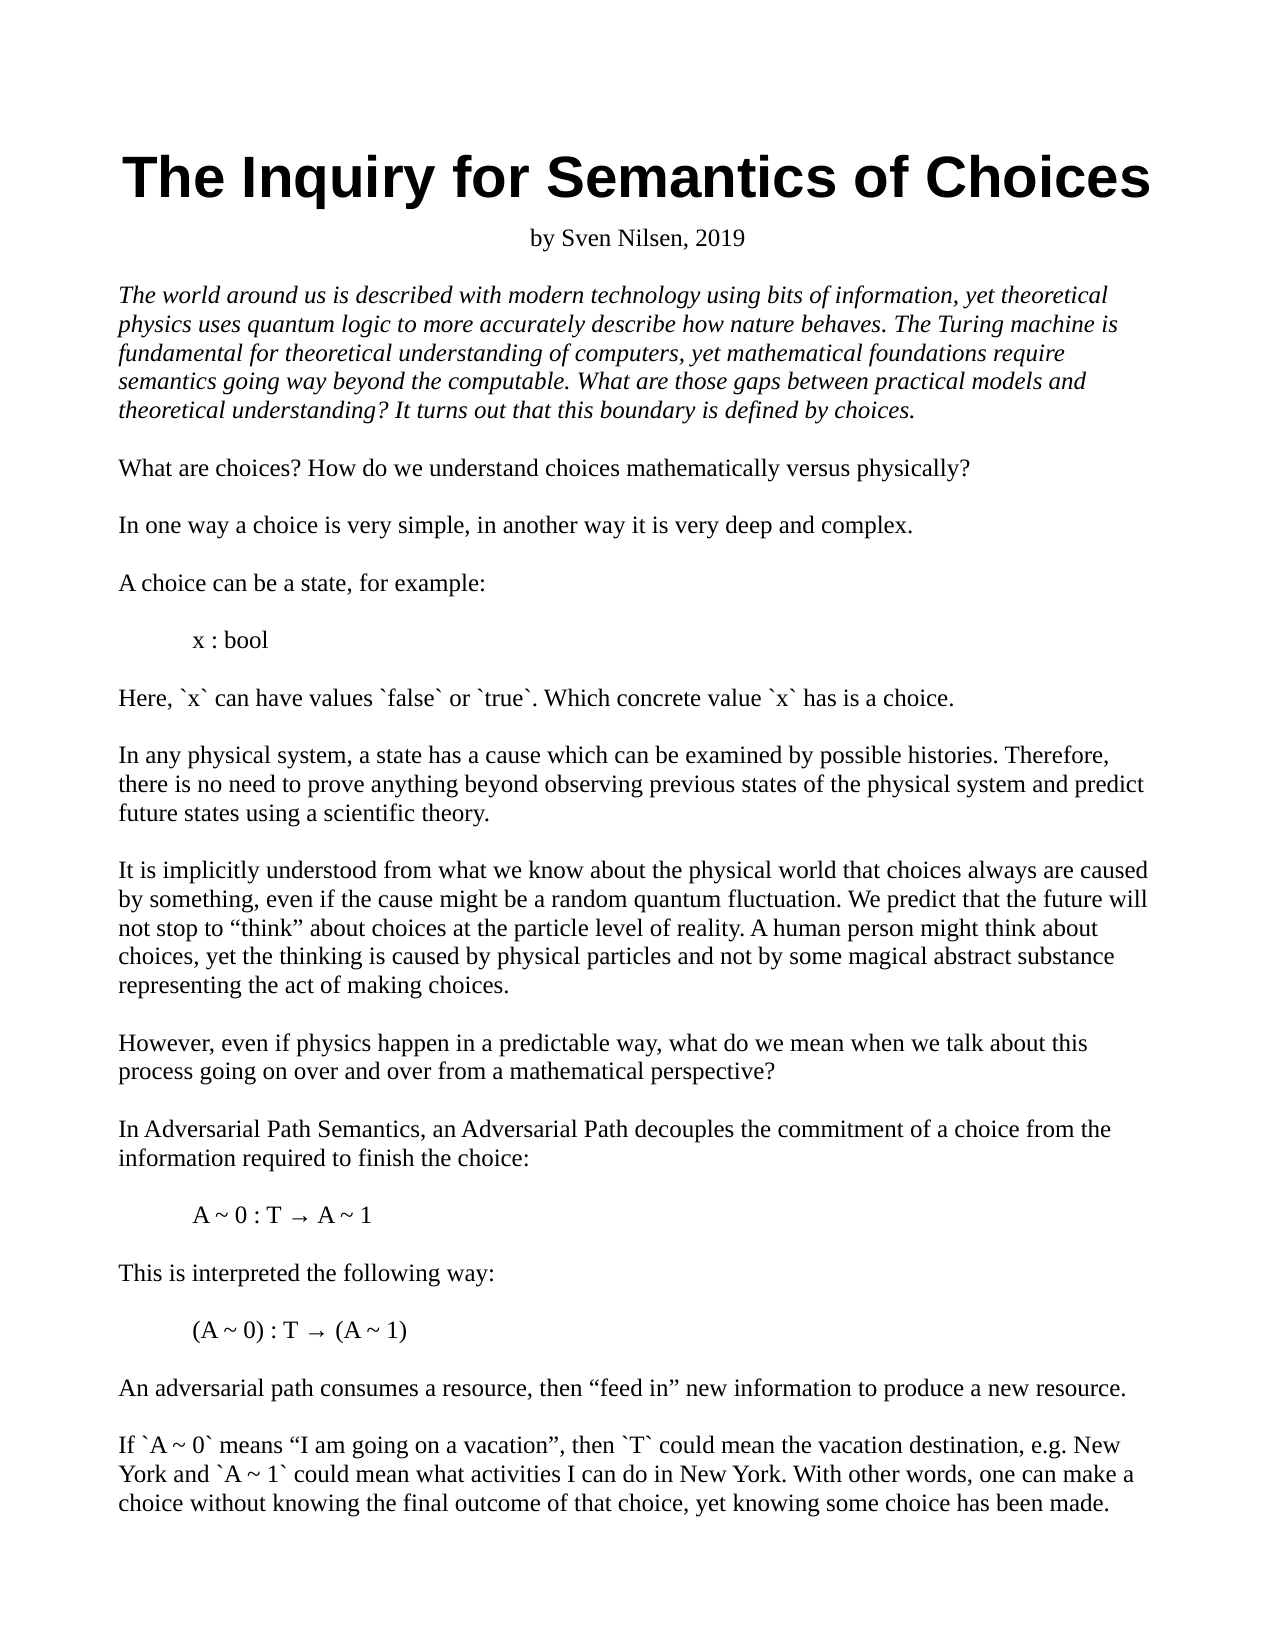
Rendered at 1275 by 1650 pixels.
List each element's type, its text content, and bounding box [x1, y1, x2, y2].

text In any physical system, a state has a cause which can be examined by possible histories. Therefore, there is no need to prove anything beyond observing previous states of the physical system and predict future states using a scientific theory. [118, 740, 1157, 826]
text by Sven Nilsen, 2019 [118, 223, 1157, 251]
text In one way a choice is very simple, in another way it is very deep and complex. [118, 510, 1157, 539]
text The world around us is described with modern technology using bits of information, yet theoretical physics uses quantum logic to more accurately describe how nature behaves. The Turing machine is fundamental for theoretical understanding of computers, yet mathematical foundations require semantics going way beyond the computable. What are those gaps between practical models and theoretical understanding? It turns out that this boundary is defined by choices. [118, 280, 1157, 424]
text However, even if physics happen in a predictable way, what do we mean when we talk about this process going on over and over from a mathematical perspective? [118, 1028, 1157, 1085]
text It is implicitly understood from what we know about the physical world that choices always are caused by something, even if the cause might be a random quantum fluctuation. We predict that the future will not stop to “think” about choices at the particle level of reality. A human person might think about choices, yet the thinking is caused by physical particles and not by some magical abstract substance representing the act of making choices. [118, 855, 1157, 999]
text What are choices? How do we understand choices mathematically versus physically? [118, 453, 1157, 481]
text If `A ~ 0` means “I am going on a vacation”, then `T` could mean the vacation destination, e.g. New York and `A ~ 1` could mean what activities I can do in New York. With other words, one can make a choice without knowing the final outcome of that choice, yet knowing some choice has been made. [118, 1430, 1157, 1516]
text This is interpreted the following way: [118, 1258, 1157, 1286]
text An adversarial path consumes a resource, then “feed in” new information to produce a new resource. [118, 1373, 1157, 1401]
title The Inquiry for Semantics of Choices [118, 143, 1157, 210]
text x : bool [118, 625, 1157, 654]
text (A ~ 0) : T → (A ~ 1) [118, 1315, 1157, 1344]
text A ~ 0 : T → A ~ 1 [118, 1200, 1157, 1229]
text A choice can be a state, for example: [118, 568, 1157, 596]
text In Adversarial Path Semantics, an Adversarial Path decouples the commitment of a choice from the information required to finish the choice: [118, 1114, 1157, 1171]
text Here, `x` can have values `false` or `true`. Which concrete value `x` has is a choice. [118, 683, 1157, 711]
